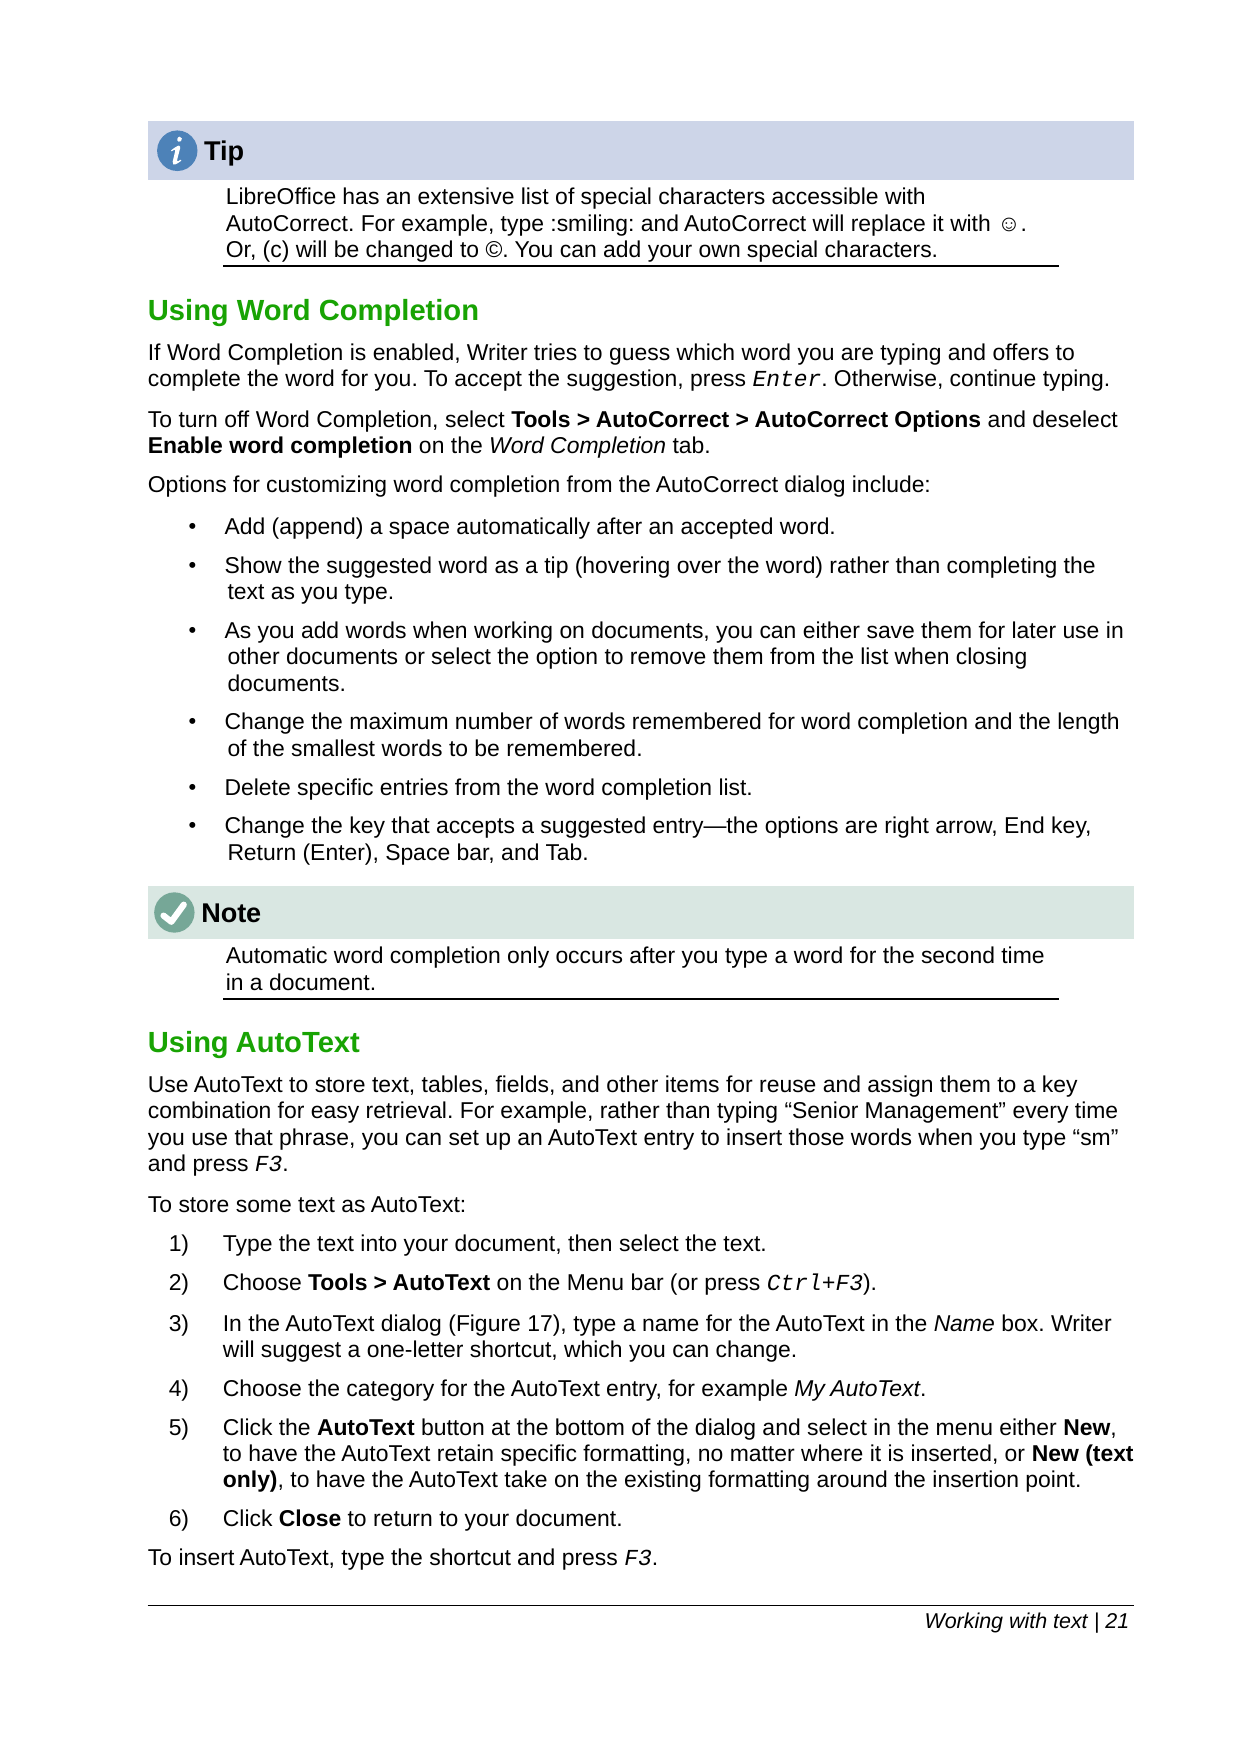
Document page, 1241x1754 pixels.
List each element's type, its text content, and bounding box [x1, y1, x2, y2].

text Use AutoText to store text, tables, fields, and other items for reuse and assign them to a key combination for easy retrieval. For example, rather than typing “Senior Management” every time you use that phrase, you can set up an AutoText entry to insert those words when you type “sm” and press F3. [148, 1071, 1134, 1178]
text Options for customizing word completion from the AutoCorrect dialog include: [148, 471, 1134, 497]
list Delete specific entries from the word completion list. [185, 771, 1134, 800]
subtitle Using Word Completion [148, 292, 1134, 326]
list Add (append) a space automatically after an accepted word. [185, 510, 1134, 539]
list Type the text into your document, then select the text. [189, 1230, 1134, 1256]
text Automatic word completion only occurs after you type a word for the second time in a document. [223, 939, 1059, 998]
list Click Close to return to your document. [189, 1505, 1134, 1531]
list In the AutoText dialog (Figure 17), type a name for the AutoText in the Name box. Writer will suggest a one-letter shortcut, which you can change. [189, 1309, 1134, 1362]
list Change the maximum number of words remembered for word completion and the length of the smallest words to be remembered. [185, 705, 1134, 761]
text If Word Completion is enabled, Writer tries to guess which word you are typing and offers to complete the word for you. To accept the suggestion, press Enter. Otherwise, continue typing. [148, 338, 1134, 393]
subtitle Using AutoText [148, 1025, 1134, 1058]
list Click the AutoText button at the bottom of the dialog and select in the menu either New, to have the AutoText retain specific formatting, no matter where it is inserted, or New (text only), to have the AutoText take on the existing formatting around the insertion point. [189, 1413, 1134, 1493]
list Choose Tools > AutoText on the Menu bar (or press Ctrl+F3). [189, 1269, 1134, 1297]
list Show the suggested word as a tip (hovering over the word) rather than completing the text as you type. [185, 549, 1134, 604]
subtitle Note [148, 886, 1134, 939]
list Change the key that accepts a suggested entry—the options are right arrow, End key, Return (Enter), Space bar, and Tab. [185, 809, 1134, 868]
text LibreOffice has an extensive list of special characters accessible with AutoCorrect. For example, type :smiling: and AutoCorrect will replace it with ☺. Or, (c) will be changed to ©. You can add your own special characters. [223, 180, 1059, 265]
list Choose the category for the AutoText entry, for example My AutoText. [189, 1375, 1134, 1401]
text To insert AutoText, type the shortcut and press F3. [148, 1544, 1134, 1572]
text To store some text as AutoText: [148, 1191, 1134, 1217]
text To turn off Word Completion, select Tools > AutoCorrect > AutoCorrect Options and deselect Enable word completion on the Word Completion tab. [148, 406, 1134, 458]
list As you add words when working on documents, you can either save them for later use in other documents or select the option to remove them from the list when closing documents. [185, 614, 1134, 696]
subtitle Tip [148, 121, 1134, 180]
